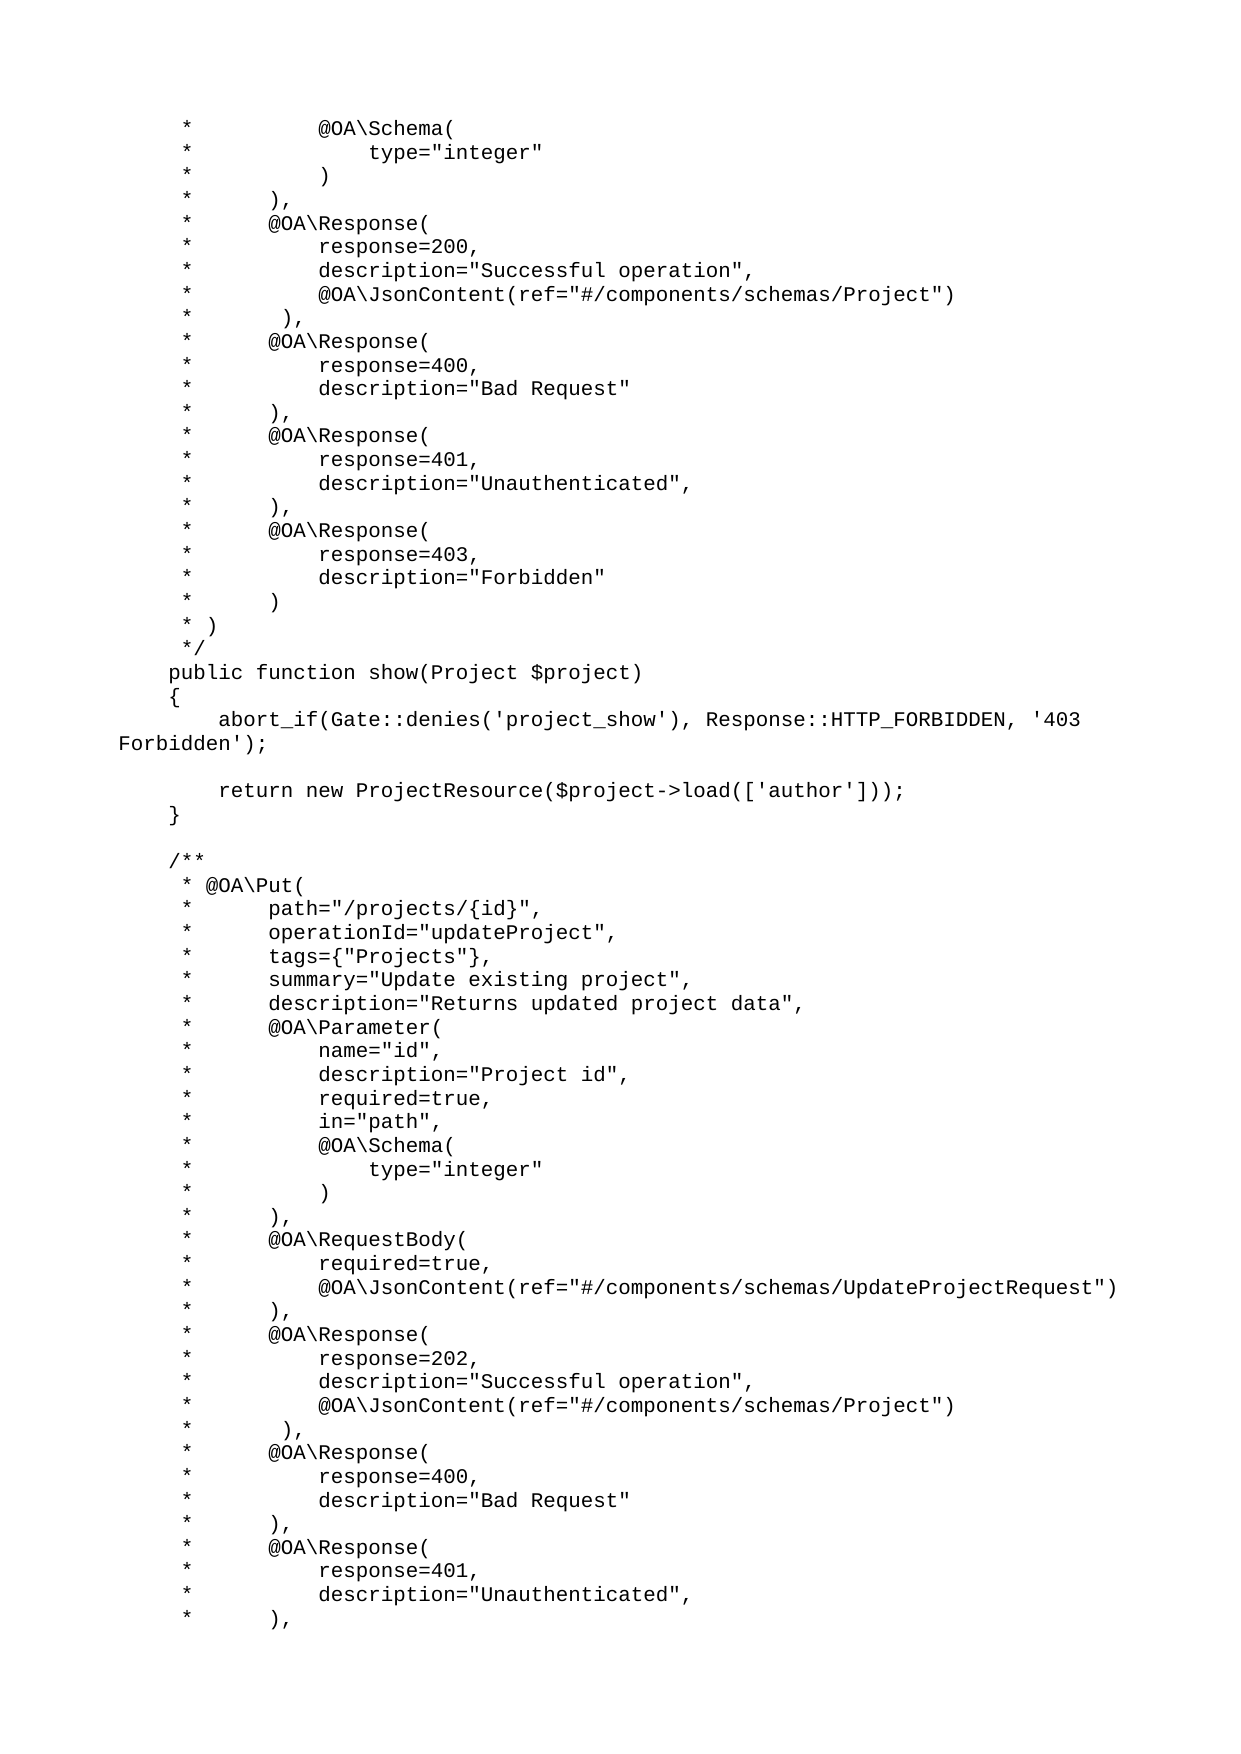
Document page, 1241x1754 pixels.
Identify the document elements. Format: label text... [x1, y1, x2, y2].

text { [118, 686, 1122, 709]
text /** [118, 851, 1122, 875]
text * @OA\Put( [118, 875, 1122, 898]
text * ), [118, 496, 1122, 520]
text * response=400, [118, 354, 1122, 378]
text * @OA\Response( [118, 520, 1122, 544]
text * @OA\JsonContent(ref="#/components/schemas/Project") [118, 284, 1122, 307]
text * description="Returns updated project data", [118, 993, 1122, 1017]
text * description="Project id", [118, 1064, 1122, 1088]
text * ), [118, 189, 1122, 213]
text * @OA\Response( [118, 1537, 1122, 1561]
text * ), [118, 1513, 1122, 1537]
text * operationId="updateProject", [118, 922, 1122, 946]
text * ), [118, 1300, 1122, 1324]
text * @OA\Schema( [118, 1135, 1122, 1158]
text * description="Bad Request" [118, 1489, 1122, 1513]
text * description="Forbidden" [118, 567, 1122, 591]
text * required=true, [118, 1253, 1122, 1277]
text * @OA\Response( [118, 1324, 1122, 1348]
text * @OA\Schema( [118, 118, 1122, 142]
text * type="integer" [118, 1158, 1122, 1182]
text * ) [118, 615, 1122, 638]
text * ) [118, 591, 1122, 615]
text * ), [118, 307, 1122, 331]
text * @OA\JsonContent(ref="#/components/schemas/Project") [118, 1395, 1122, 1419]
text * @OA\Parameter( [118, 1017, 1122, 1040]
text * ) [118, 165, 1122, 189]
text } [118, 804, 1122, 827]
text * description="Unauthenticated", [118, 1584, 1122, 1608]
text * response=401, [118, 449, 1122, 473]
text * ) [118, 1182, 1122, 1206]
text * @OA\Response( [118, 1442, 1122, 1466]
text */ [118, 638, 1122, 662]
text * required=true, [118, 1088, 1122, 1111]
text * @OA\RequestBody( [118, 1229, 1122, 1253]
text * description="Unauthenticated", [118, 473, 1122, 496]
text * path="/projects/{id}", [118, 898, 1122, 922]
text * in="path", [118, 1111, 1122, 1135]
text * response=202, [118, 1348, 1122, 1371]
text * ), [118, 1608, 1122, 1631]
text * response=400, [118, 1466, 1122, 1489]
text * @OA\Response( [118, 426, 1122, 449]
text * ), [118, 1206, 1122, 1229]
text * ), [118, 1419, 1122, 1442]
text * tags={"Projects"}, [118, 946, 1122, 969]
text * @OA\Response( [118, 213, 1122, 236]
text * response=401, [118, 1561, 1122, 1584]
text * type="integer" [118, 142, 1122, 165]
text * response=200, [118, 236, 1122, 260]
text * response=403, [118, 544, 1122, 567]
text * name="id", [118, 1040, 1122, 1064]
text public function show(Project $project) [118, 662, 1122, 686]
text * description="Bad Request" [118, 378, 1122, 402]
text * description="Successful operation", [118, 260, 1122, 284]
text * summary="Update existing project", [118, 969, 1122, 993]
text return new ProjectResource($project->load(['author'])); [118, 780, 1122, 804]
text * ), [118, 402, 1122, 426]
text * @OA\Response( [118, 331, 1122, 354]
text * description="Successful operation", [118, 1371, 1122, 1395]
text abort_if(Gate::denies('project_show'), Response::HTTP_FORBIDDEN, '403 Forbidden'); [118, 709, 1122, 757]
text * @OA\JsonContent(ref="#/components/schemas/UpdateProjectRequest") [118, 1277, 1122, 1300]
